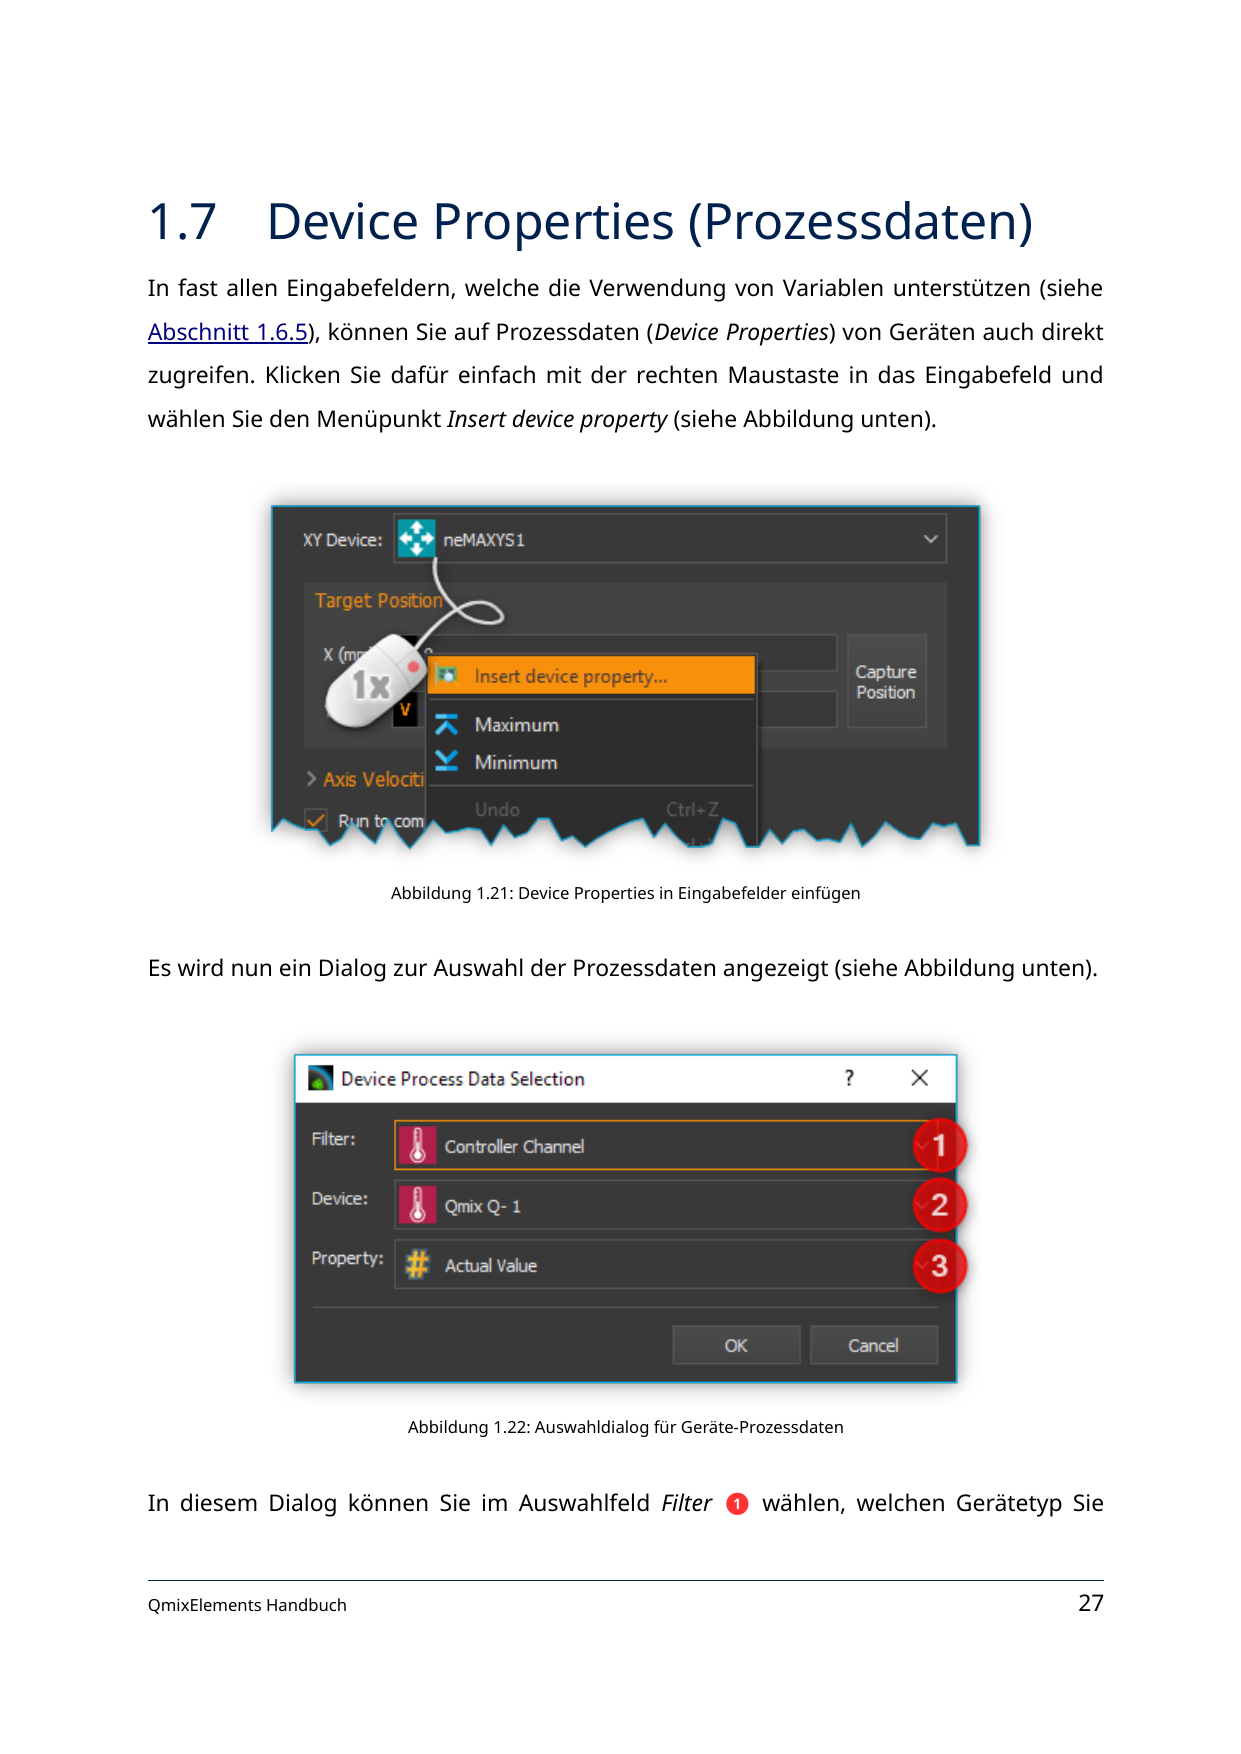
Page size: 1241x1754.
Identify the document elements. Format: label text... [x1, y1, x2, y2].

text Es wird nun ein Dialog zur Auswahl der Prozessdaten angezeigt (siehe Abbildung unten). [148, 471, 1104, 983]
text Abbildung 1.22: Auswahldialog für Geräte-Prozessdaten [148, 1032, 1104, 1439]
text [148, 1019, 1104, 1032]
text In fast allen Eingabefeldern, welche die Verwendung von Variablen unterstützen (siehe Abschnitt 1.6.5), können Sie auf Prozessdaten (Device Properties) von Geräten auch direkt zugreifen. Klicken Sie dafür einfach mit der rechten Maustaste in das Eingabefeld und wählen Sie den Menüpunkt Insert device property (siehe Abbildung unten). [148, 272, 1104, 434]
picture [248, 483, 1004, 873]
subtitle Device Properties (Prozessdaten) [148, 186, 1104, 254]
picture [271, 1031, 981, 1407]
text Abbildung 1.21: Device Properties in Eingabefelder einfügen [163, 483, 1089, 904]
text In diesem Dialog können Sie im Auswahlfeld Filter ❶ wählen, welchen Gerätetyp Sie [148, 1440, 1104, 1518]
